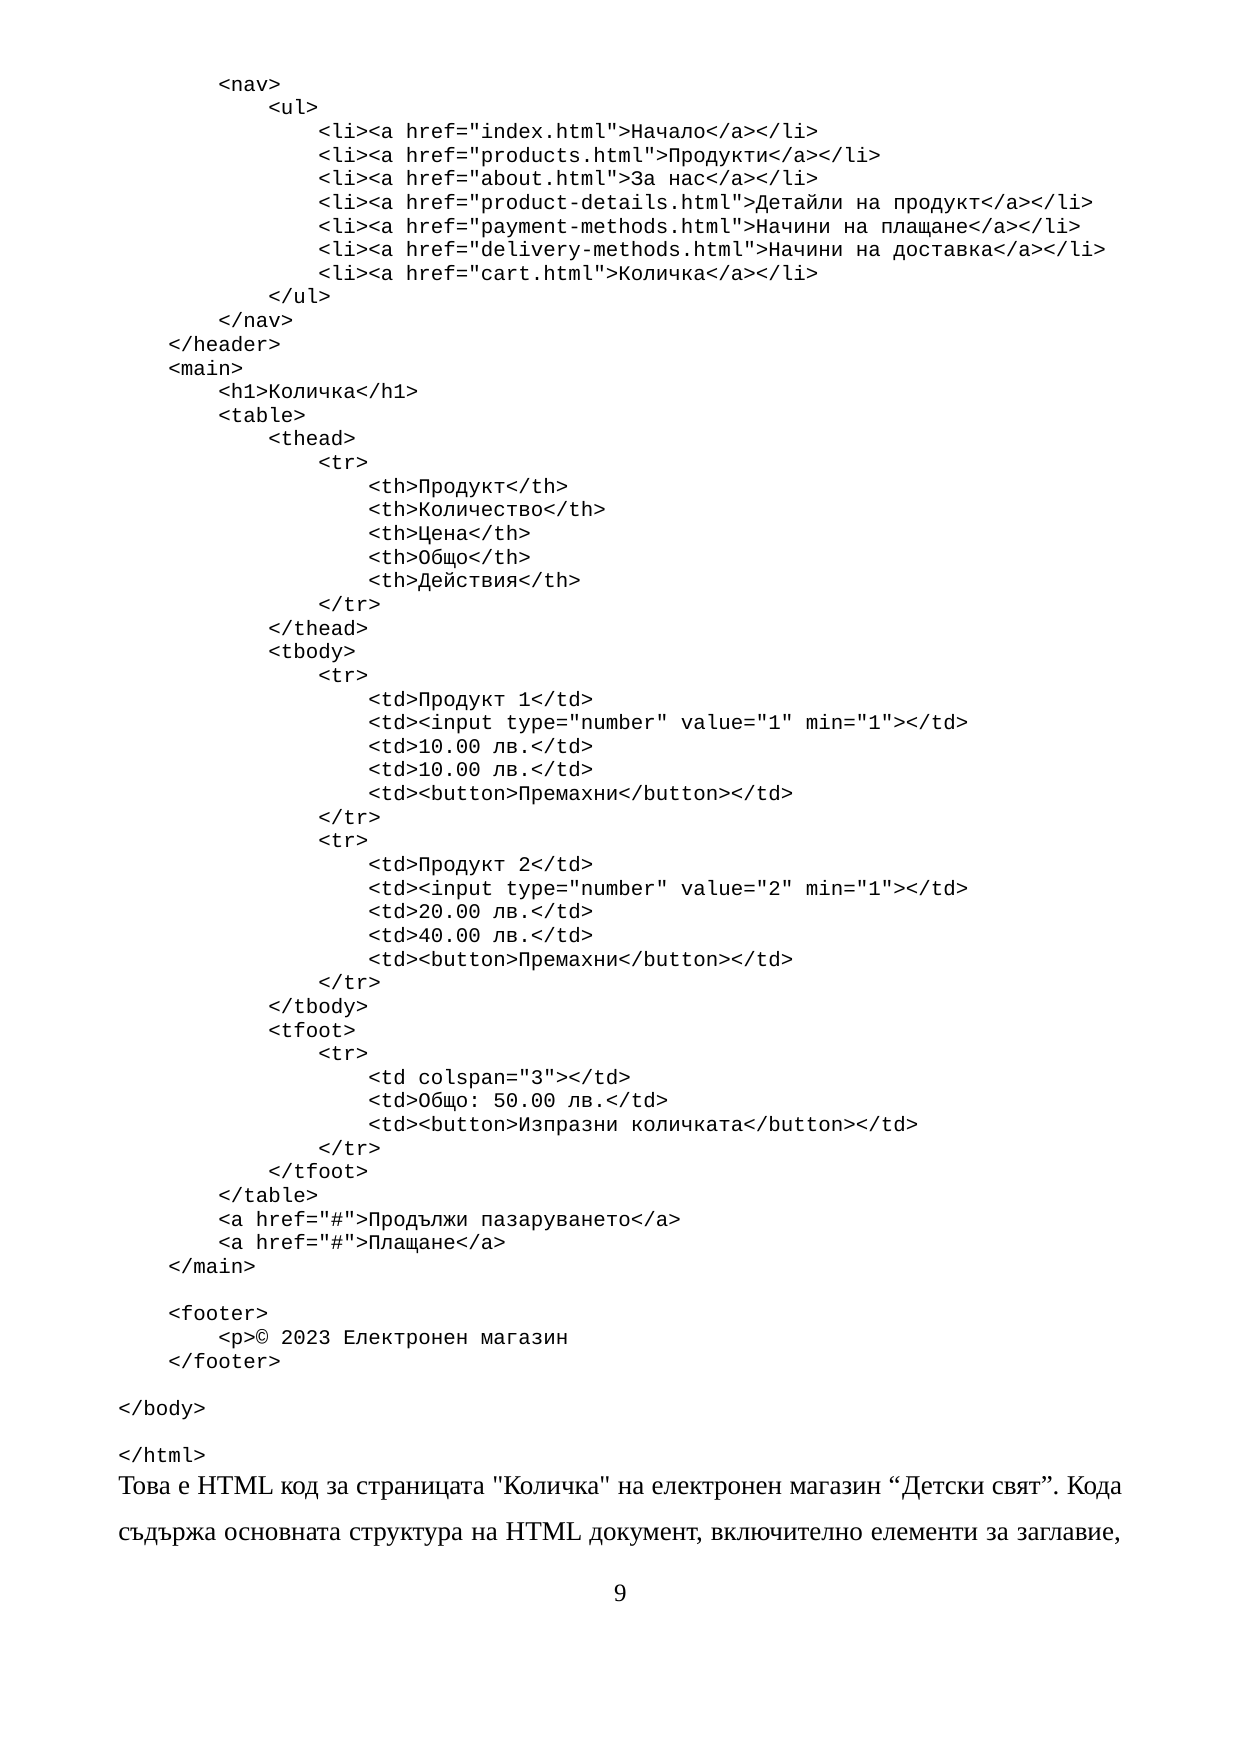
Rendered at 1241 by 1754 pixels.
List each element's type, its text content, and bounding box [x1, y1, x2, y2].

text <td><button>Изпразни количката</button></td> [118, 1114, 1122, 1138]
text </ul> [118, 287, 1122, 310]
text <li><a href="cart.html">Количка</a></li> [118, 263, 1122, 287]
text <a href="#">Плащане</a> [118, 1232, 1122, 1256]
text <th>Общо</th> [118, 547, 1122, 570]
text <th>Действия</th> [118, 570, 1122, 594]
text <h1>Количка</h1> [118, 381, 1122, 405]
text Това е HTML код за страницата "Количка" на електронен магазин “Детски свят”. Кода съдържа основната структура на HTML документ, включително елементи за заглавие, [118, 1469, 1122, 1547]
text </html> [118, 1445, 1122, 1469]
text </table> [118, 1185, 1122, 1209]
text <td>10.00 лв.</td> [118, 736, 1122, 759]
text <td>40.00 лв.</td> [118, 925, 1122, 949]
text <nav> [118, 74, 1122, 97]
text </tr> [118, 594, 1122, 618]
text <td>20.00 лв.</td> [118, 901, 1122, 925]
text <tbody> [118, 641, 1122, 665]
text </tr> [118, 972, 1122, 996]
text <table> [118, 405, 1122, 428]
text <tr> [118, 1043, 1122, 1067]
text <li><a href="products.html">Продукти</a></li> [118, 145, 1122, 168]
text </header> [118, 334, 1122, 357]
text <td>Продукт 1</td> [118, 688, 1122, 712]
text <tr> [118, 665, 1122, 688]
text <p>© 2023 Електронен магазин [118, 1327, 1122, 1351]
text <li><a href="delivery-methods.html">Начини на доставка</a></li> [118, 239, 1122, 263]
text <a href="#">Продължи пазаруването</a> [118, 1209, 1122, 1232]
text <tr> [118, 830, 1122, 854]
text <td>Продукт 2</td> [118, 854, 1122, 878]
text </tfoot> [118, 1161, 1122, 1185]
text <th>Количество</th> [118, 499, 1122, 523]
text </tr> [118, 1138, 1122, 1161]
text <ul> [118, 97, 1122, 121]
text <li><a href="index.html">Начало</a></li> [118, 121, 1122, 145]
text <td colspan="3"></td> [118, 1067, 1122, 1091]
text </thead> [118, 618, 1122, 641]
text <thead> [118, 428, 1122, 452]
text <footer> [118, 1303, 1122, 1327]
text </footer> [118, 1351, 1122, 1374]
text <th>Цена</th> [118, 523, 1122, 547]
text </nav> [118, 310, 1122, 334]
text <td><button>Премахни</button></td> [118, 949, 1122, 972]
text <td><button>Премахни</button></td> [118, 783, 1122, 807]
text <main> [118, 357, 1122, 381]
text </tr> [118, 807, 1122, 830]
text <tr> [118, 452, 1122, 476]
text <li><a href="about.html">За нас</a></li> [118, 168, 1122, 192]
text </main> [118, 1256, 1122, 1280]
text <td><input type="number" value="2" min="1"></td> [118, 878, 1122, 901]
text <th>Продукт</th> [118, 476, 1122, 499]
text <li><a href="payment-methods.html">Начини на плащане</a></li> [118, 216, 1122, 239]
text </tbody> [118, 996, 1122, 1019]
text <td>10.00 лв.</td> [118, 759, 1122, 783]
text </body> [118, 1398, 1122, 1422]
text <td>Общо: 50.00 лв.</td> [118, 1091, 1122, 1114]
text <td><input type="number" value="1" min="1"></td> [118, 712, 1122, 736]
text <li><a href="product-details.html">Детайли на продукт</a></li> [118, 192, 1122, 216]
text <tfoot> [118, 1019, 1122, 1043]
